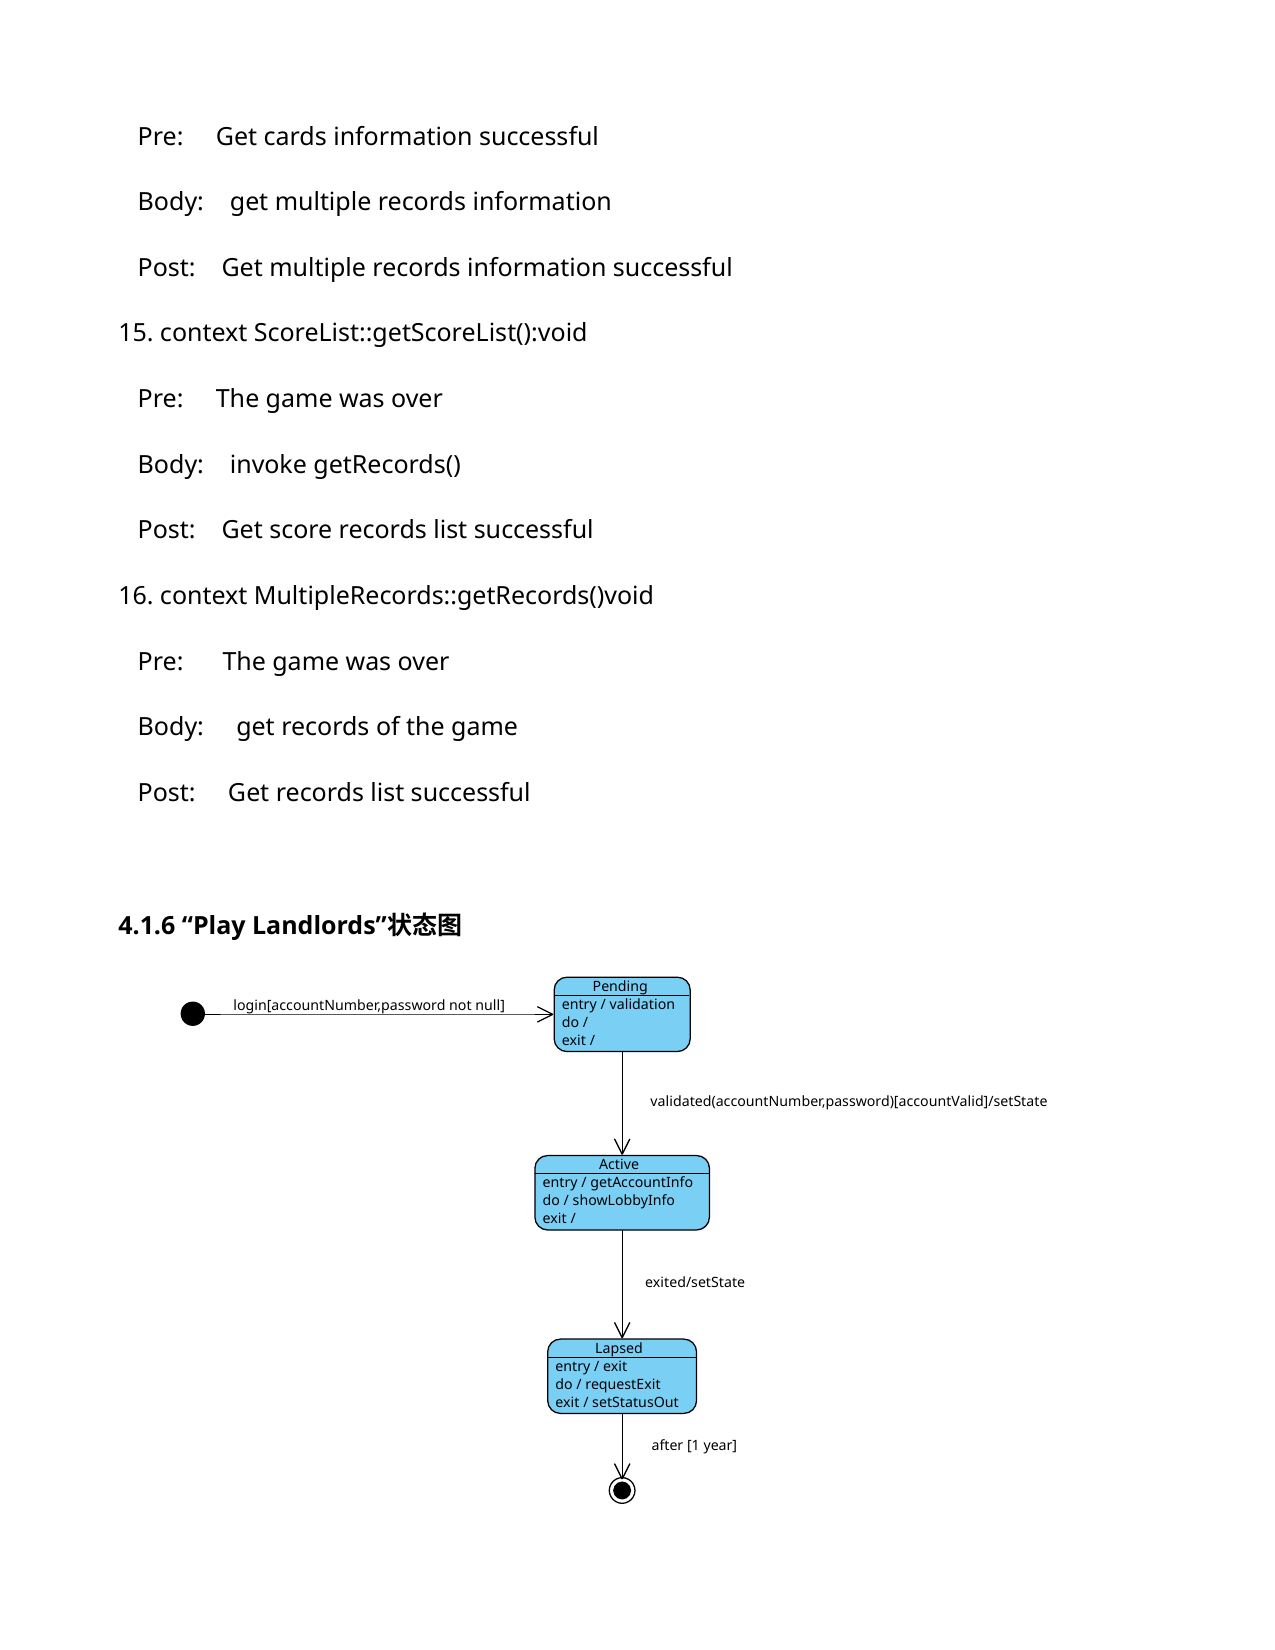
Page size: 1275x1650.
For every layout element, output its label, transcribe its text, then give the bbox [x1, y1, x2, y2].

text Pre: The game was over [118, 643, 1157, 677]
text Body: get records of the game [118, 709, 1157, 743]
text Post: Get records list successful [118, 774, 1157, 808]
text 15. context ScoreList::getScoreList():void [118, 315, 1157, 349]
text 4.1.6 “Play Landlords”状态图 [118, 906, 1157, 942]
text Body: get multiple records information [118, 184, 1157, 218]
text Post: Get multiple records information successful [118, 249, 1157, 283]
text Pre: The game was over [118, 381, 1157, 415]
text 16. context MultipleRecords::getRecords()void [118, 577, 1157, 612]
text Body: invoke getRecords() [118, 446, 1157, 480]
text Pre: Get cards information successful [118, 118, 1157, 152]
text Post: Get score records list successful [118, 512, 1157, 546]
